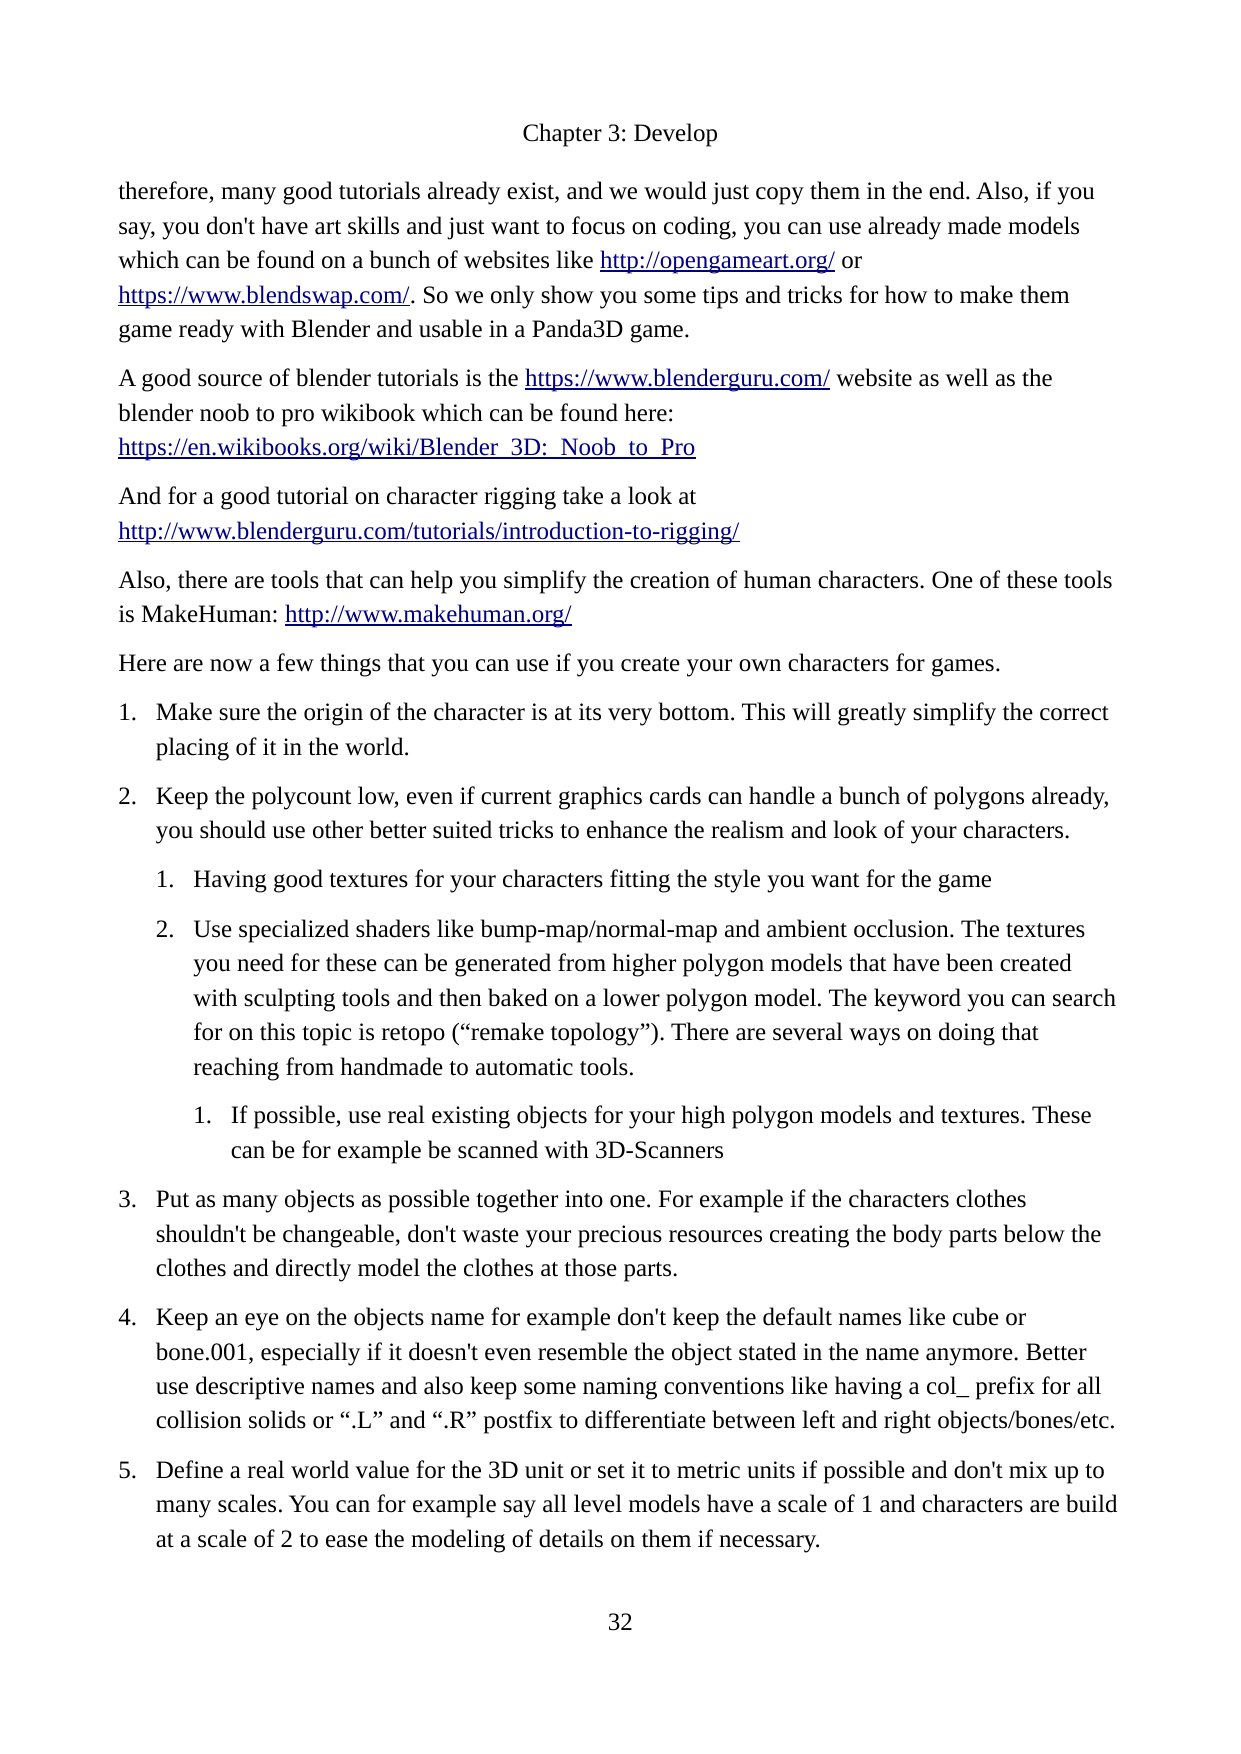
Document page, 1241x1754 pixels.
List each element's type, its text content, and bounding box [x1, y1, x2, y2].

list Keep an eye on the objects name for example don't keep the default names like cube or bone.001, especially if it doesn't even resemble the object stated in the name anymore. Better use descriptive names and also keep some naming conventions like having a col_ prefix for all collision solids or “.L” and “.R” postfix to differentiate between left and right objects/bones/etc. [118, 1302, 1122, 1434]
list Make sure the origin of the character is at its very bottom. This will greatly simplify the correct placing of it in the world. [118, 697, 1122, 761]
text Here are now a few things that you can use if you create your own characters for games. [118, 648, 1122, 677]
list Keep the polycount low, even if current graphics cards can handle a bunch of polygons already, you should use other better suited tricks to enhance the realism and look of your characters. [118, 781, 1122, 844]
list Use specialized shaders like bump-map/normal-map and ambient occlusion. The textures you need for these can be generated from higher polygon models that have been created with sculpting tools and then baked on a lower polygon model. The keyword you can search for on this topic is retopo (“remake topology”). There are several ways on doing that reaching from handmade to automatic tools. [156, 914, 1122, 1080]
list If possible, use real existing objects for your high polygon models and textures. These can be for example be scanned with 3D-Scanners [193, 1101, 1122, 1164]
list Define a real world value for the 3D unit or set it to metric units if possible and don't mix up to many scales. You can for example say all level models have a scale of 1 and characters are build at a scale of 2 to ease the modeling of details on them if necessary. [118, 1455, 1122, 1552]
text Also, there are tools that can help you simplify the creation of human characters. One of these tools is MakeHuman: http://www.makehuman.org/ [118, 565, 1122, 628]
list Having good textures for your characters fitting the style you want for the game [156, 864, 1122, 893]
text therefore, many good tutorials already exist, and we would just copy them in the end. Also, if you say, you don't have art skills and just want to focus on coding, you can use already made models which can be found on a bunch of websites like http://opengameart.org/ or https://www.blendswap.com/. So we only show you some tips and tricks for how to make them game ready with Blender and usable in a Panda3D game. [118, 176, 1122, 343]
list Put as many objects as possible together into one. For example if the characters clothes shouldn't be changeable, don't waste your precious resources creating the body parts below the clothes and directly model the clothes at those parts. [118, 1184, 1122, 1282]
text A good source of blender tutorials is the https://www.blenderguru.com/ website as well as the blender noob to pro wikibook which can be found here: https://en.wikibooks.org/wiki/Blender_3D:_Noob_to_Pro [118, 363, 1122, 461]
text And for a good tutorial on character rigging take a look at http://www.blenderguru.com/tutorials/introduction-to-rigging/ [118, 481, 1122, 544]
